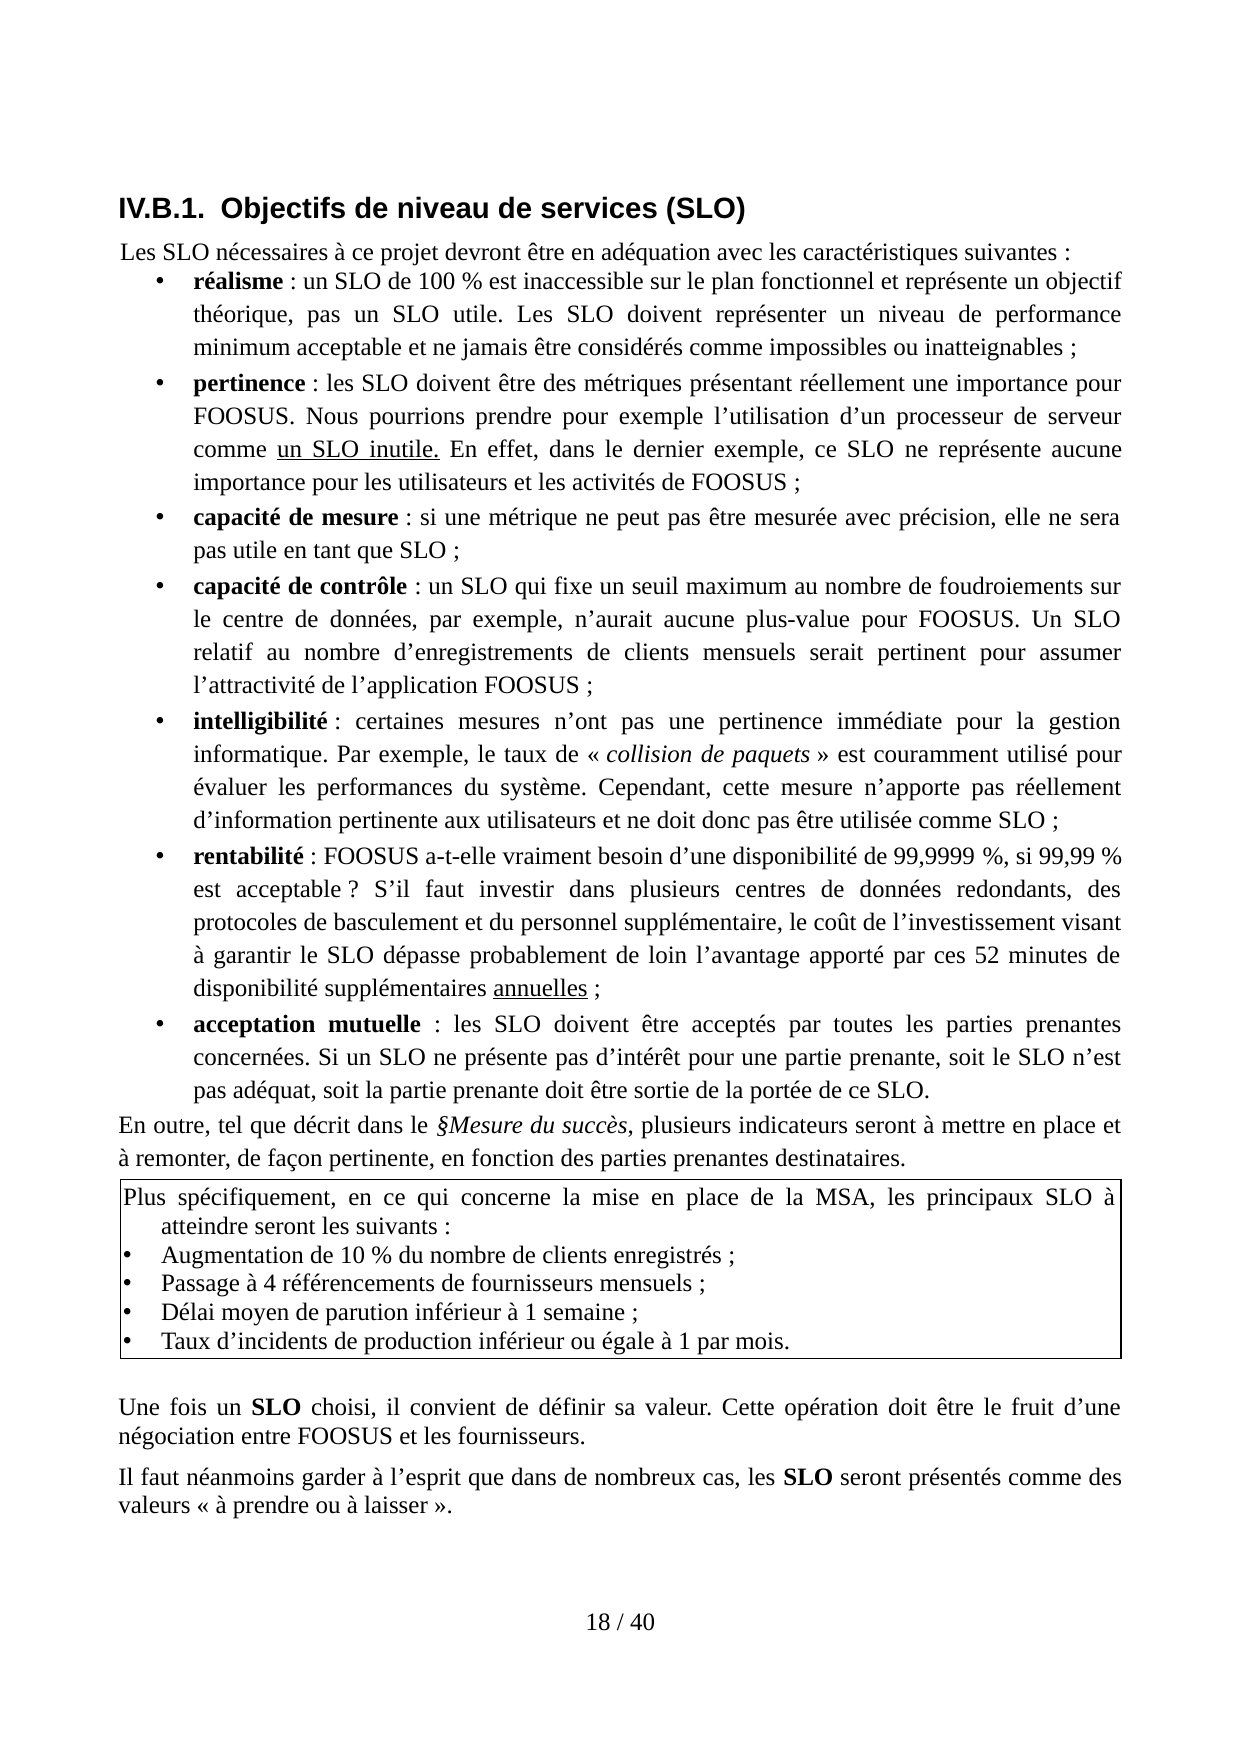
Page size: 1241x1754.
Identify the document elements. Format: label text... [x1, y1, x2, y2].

list pertinence : les SLO doivent être des métriques présentant réellement une importance pour FOOSUS. Nous pourrions prendre pour exemple l’utilisation d’un processeur de serveur comme un SLO inutile. En effet, dans le dernier exemple, ce SLO ne représente aucune importance pour les utilisateurs et les activités de FOOSUS ; [156, 368, 1122, 496]
list acceptation mutuelle : les SLO doivent être acceptés par toutes les parties prenantes concernées. Si un SLO ne présente pas d’intérêt pour une partie prenante, soit le SLO n’est pas adéquat, soit la partie prenante doit être sortie de la portée de ce SLO. [156, 1009, 1122, 1103]
list capacité de contrôle : un SLO qui fixe un seuil maximum au nombre de foudroiements sur le centre de données, par exemple, n’aurait aucune plus-value pour FOOSUS. Un SLO relatif au nombre d’enregistrements de clients mensuels serait pertinent pour assumer l’attractivité de l’application FOOSUS ; [156, 571, 1122, 699]
text Une fois un SLO choisi, il convient de définir sa valeur. Cette opération doit être le fruit d’une négociation entre FOOSUS et les fournisseurs. [118, 1392, 1122, 1450]
list intelligibilité : certaines mesures n’ont pas une pertinence immédiate pour la gestion informatique. Par exemple, le taux de « collision de paquets » est couramment utilisé pour évaluer les performances du système. Cependant, cette mesure n’apporte pas réellement d’information pertinente aux utilisateurs et ne doit donc pas être utilisée comme SLO ; [156, 706, 1122, 834]
list Augmentation de 10 % du nombre de clients enregistrés ; [121, 1237, 1120, 1265]
list Passage à 4 référencements de fournisseurs mensuels ; [121, 1265, 1120, 1294]
subtitle Objectifs de niveau de services (SLO) [118, 191, 1122, 225]
text Plus spécifiquement, en ce qui concerne la mise en place de la MSA, les principaux SLO à atteindre seront les suivants : [121, 1180, 1120, 1237]
list Taux d’incidents de production inférieur ou égale à 1 par mois. [121, 1323, 1120, 1358]
list Délai moyen de parution inférieur à 1 semaine ; [121, 1294, 1120, 1323]
text Il faut néanmoins garder à l’esprit que dans de nombreux cas, les SLO seront présentés comme des valeurs « à prendre ou à laisser ». [118, 1462, 1122, 1519]
list réalisme : un SLO de 100 % est inaccessible sur le plan fonctionnel et représente un objectif théorique, pas un SLO utile. Les SLO doivent représenter un niveau de performance minimum acceptable et ne jamais être considérés comme impossibles ou inatteignables ; [156, 266, 1122, 361]
text En outre, tel que décrit dans le §Mesure du succès, plusieurs indicateurs seront à mettre en place et à remonter, de façon pertinente, en fonction des parties prenantes destinataires. [118, 1110, 1122, 1172]
list rentabilité : FOOSUS a-t-elle vraiment besoin d’une disponibilité de 99,9999 %, si 99,99 % est acceptable ? S’il faut investir dans plusieurs centres de données redondants, des protocoles de basculement et du personnel supplémentaire, le coût de l’investissement visant à garantir le SLO dépasse probablement de loin l’avantage apporté par ces 52 minutes de disponibilité supplémentaires annuelles ; [156, 841, 1122, 1002]
text Les SLO nécessaires à ce projet devront être en adéquation avec les caractéristiques suivantes : [120, 237, 1122, 266]
list capacité de mesure : si une métrique ne peut pas être mesurée avec précision, elle ne sera pas utile en tant que SLO ; [156, 502, 1122, 564]
